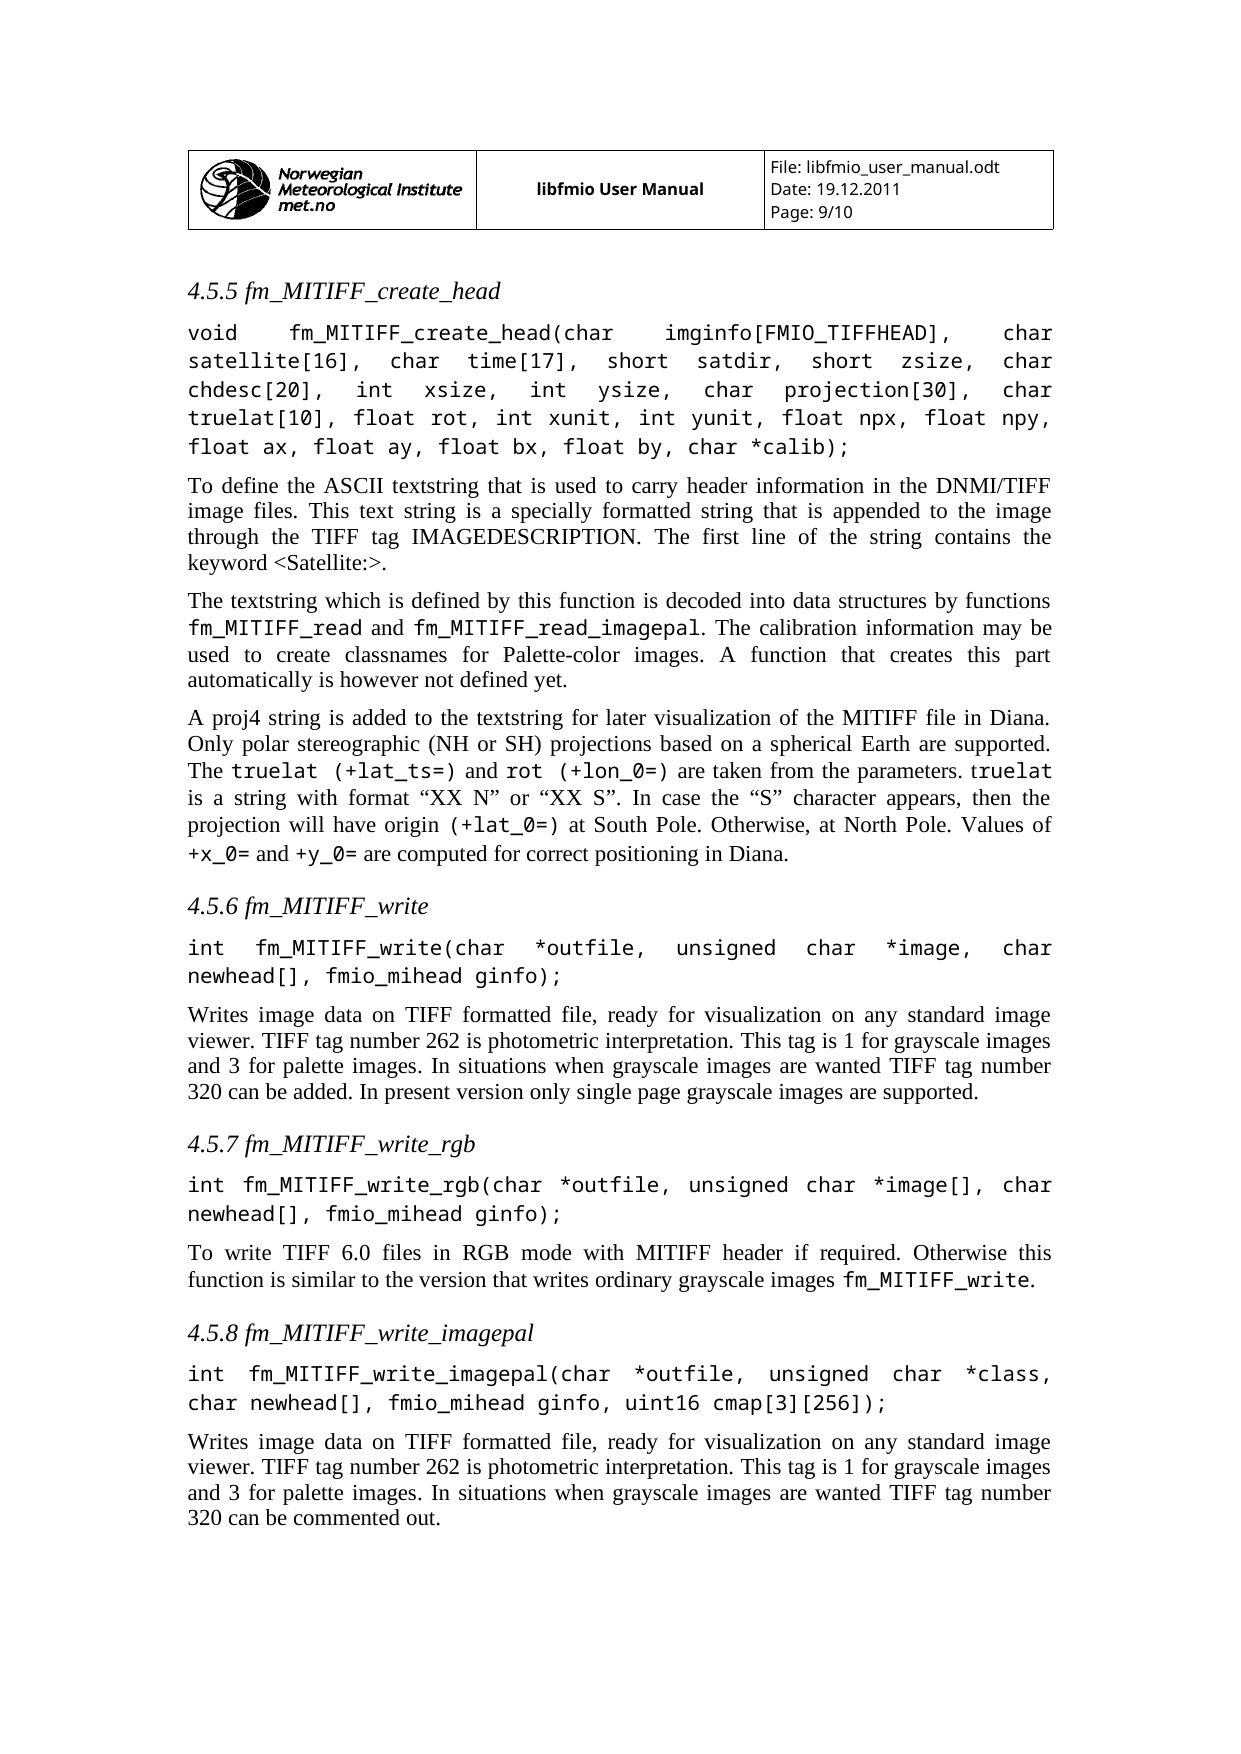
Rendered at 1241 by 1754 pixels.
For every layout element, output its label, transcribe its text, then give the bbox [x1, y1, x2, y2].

text Writes image data on TIFF formatted file, ready for visualization on any standard image viewer. TIFF tag number 262 is photometric interpretation. This tag is 1 for grayscale images and 3 for palette images. In situations when grayscale images are wanted TIFF tag number 320 can be added. In present version only single page grayscale images are supported. [187, 1002, 1053, 1104]
text A proj4 string is added to the textstring for later visualization of the MITIFF file in Diana. Only polar stereographic (NH or SH) projections based on a spherical Earth are supported. The truelat (+lat_ts=) and rot (+lon_0=) are taken from the parameters. truelat is a string with format “XX N” or “XX S”. In case the “S” character appears, then the projection will have origin (+lat_0=) at South Pole. Otherwise, at North Pole. Values of +x_0= and +y_0= are computed for correct positioning in Diana. [187, 705, 1053, 867]
subtitle fm_MITIFF_write [187, 892, 1053, 920]
text Writes image data on TIFF formatted file, ready for visualization on any standard image viewer. TIFF tag number 262 is photometric interpretation. This tag is 1 for grayscale images and 3 for palette images. In situations when grayscale images are wanted TIFF tag number 320 can be commented out. [187, 1429, 1053, 1531]
text int fm_MITIFF_write_imagepal(char *outfile, unsigned char *class, char newhead[], fmio_mihead ginfo, uint16 cmap[3][256]); [187, 1359, 1053, 1416]
text To write TIFF 6.0 files in RGB mode with MITIFF header if required. Otherwise this function is similar to the version that writes ordinary grayscale images fm_MITIFF_write. [187, 1239, 1053, 1294]
text int fm_MITIFF_write(char *outfile, unsigned char *image, char newhead[], fmio_mihead ginfo); [187, 933, 1053, 990]
subtitle fm_MITIFF_write_rgb [187, 1129, 1053, 1157]
text To define the ASCII textstring that is used to carry header information in the DNMI/TIFF image files. This text string is a specially formatted string that is appended to the image through the TIFF tag IMAGEDESCRIPTION. The first line of the string contains the keyword <Satellite:>. [187, 473, 1053, 575]
text int fm_MITIFF_write_rgb(char *outfile, unsigned char *image[], char newhead[], fmio_mihead ginfo); [187, 1170, 1053, 1227]
subtitle fm_MITIFF_write_imagepal [187, 1319, 1053, 1347]
subtitle fm_MITIFF_create_head [187, 277, 1053, 305]
text void fm_MITIFF_create_head(char imginfo[FMIO_TIFFHEAD], char satellite[16], char time[17], short satdir, short zsize, char chdesc[20], int xsize, int ysize, char projection[30], char truelat[10], float rot, int xunit, int yunit, float npx, float npy, float ax, float ay, float bx, float by, char *calib); [187, 318, 1053, 460]
text The textstring which is defined by this function is decoded into data structures by functions fm_MITIFF_read and fm_MITIFF_read_imagepal. The calibration information may be used to create classnames for Palette-color images. A function that creates this part automatically is however not defined yet. [187, 587, 1053, 693]
